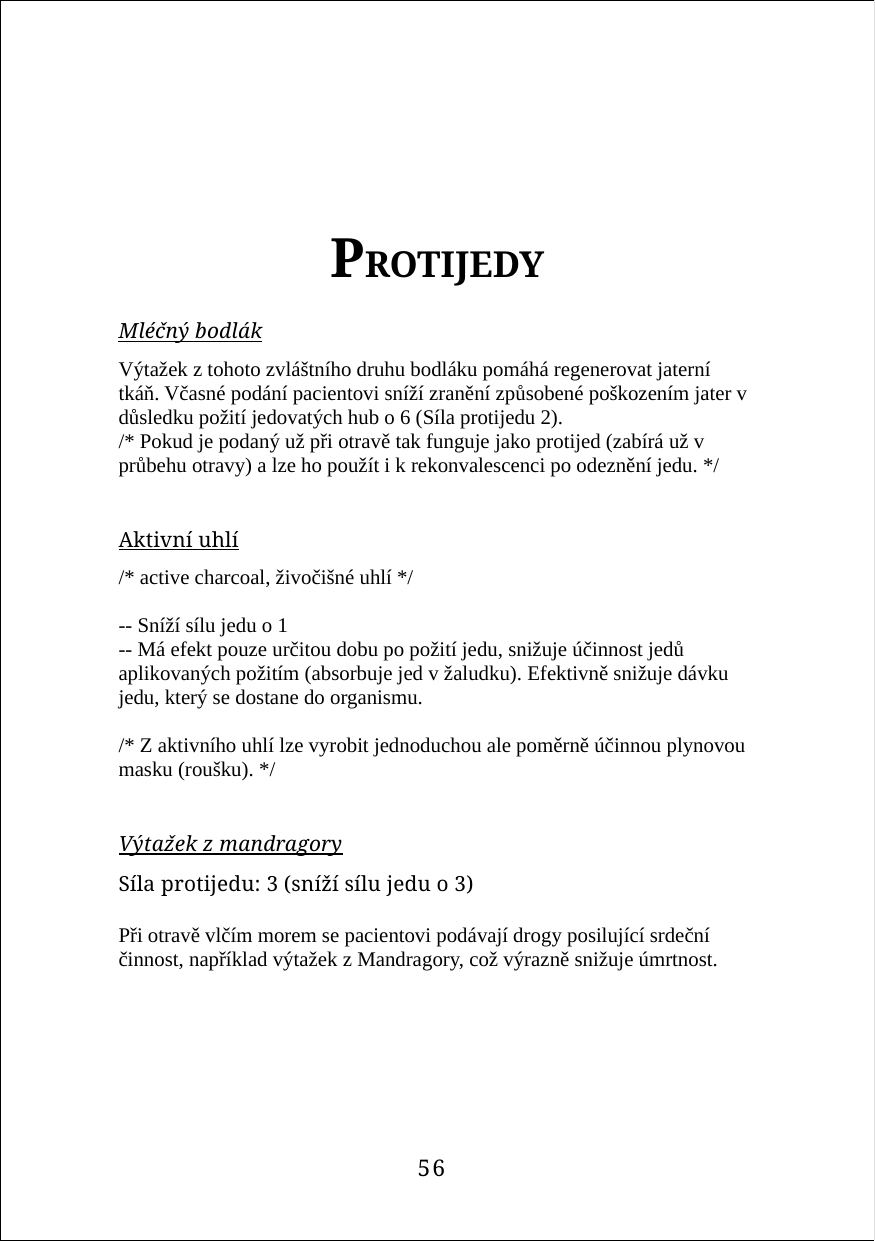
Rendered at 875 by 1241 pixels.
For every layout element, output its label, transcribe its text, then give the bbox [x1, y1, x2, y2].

subtitle Protijedy [118, 219, 756, 293]
subtitle Výtažek z mandragory [118, 829, 756, 858]
text Síla protijedu: 3 (sníží sílu jedu o 3) [118, 869, 756, 898]
text /* Z aktivního uhlí lze vyrobit jednoduchou ale poměrně účinnou plynovou masku (roušku). */ [118, 733, 756, 781]
subtitle Mléčný bodlák [118, 316, 756, 345]
text -- Má efekt pouze určitou dobu po požití jedu, snižuje účinnost jedů aplikovaných požitím (absorbuje jed v žaludku). Efektivně snižuje dávku jedu, který se dostane do organismu. [118, 637, 756, 709]
text Při otravě vlčím morem se pacientovi podávají drogy posilující srdeční činnost, například výtažek z Mandragory, což výrazně snižuje úmrtnost. [118, 923, 756, 971]
text /* active charcoal, živočišné uhlí */ [118, 565, 756, 589]
text -- Sníží sílu jedu o 1 [118, 613, 756, 637]
text Výtažek z tohoto zvláštního druhu bodláku pomáhá regenerovat jaterní tkáň. Včasné podání pacientovi sníží zranění způsobené poškozením jater v důsledku požití jedovatých hub o 6 (Síla protijedu 2). [118, 357, 756, 429]
text /* Pokud je podaný už při otravě tak funguje jako protijed (zabírá už v průbehu otravy) a lze ho použít i k rekonvalescenci po odeznění jedu. */ [118, 429, 756, 477]
subtitle Aktivní uhlí [118, 525, 756, 553]
